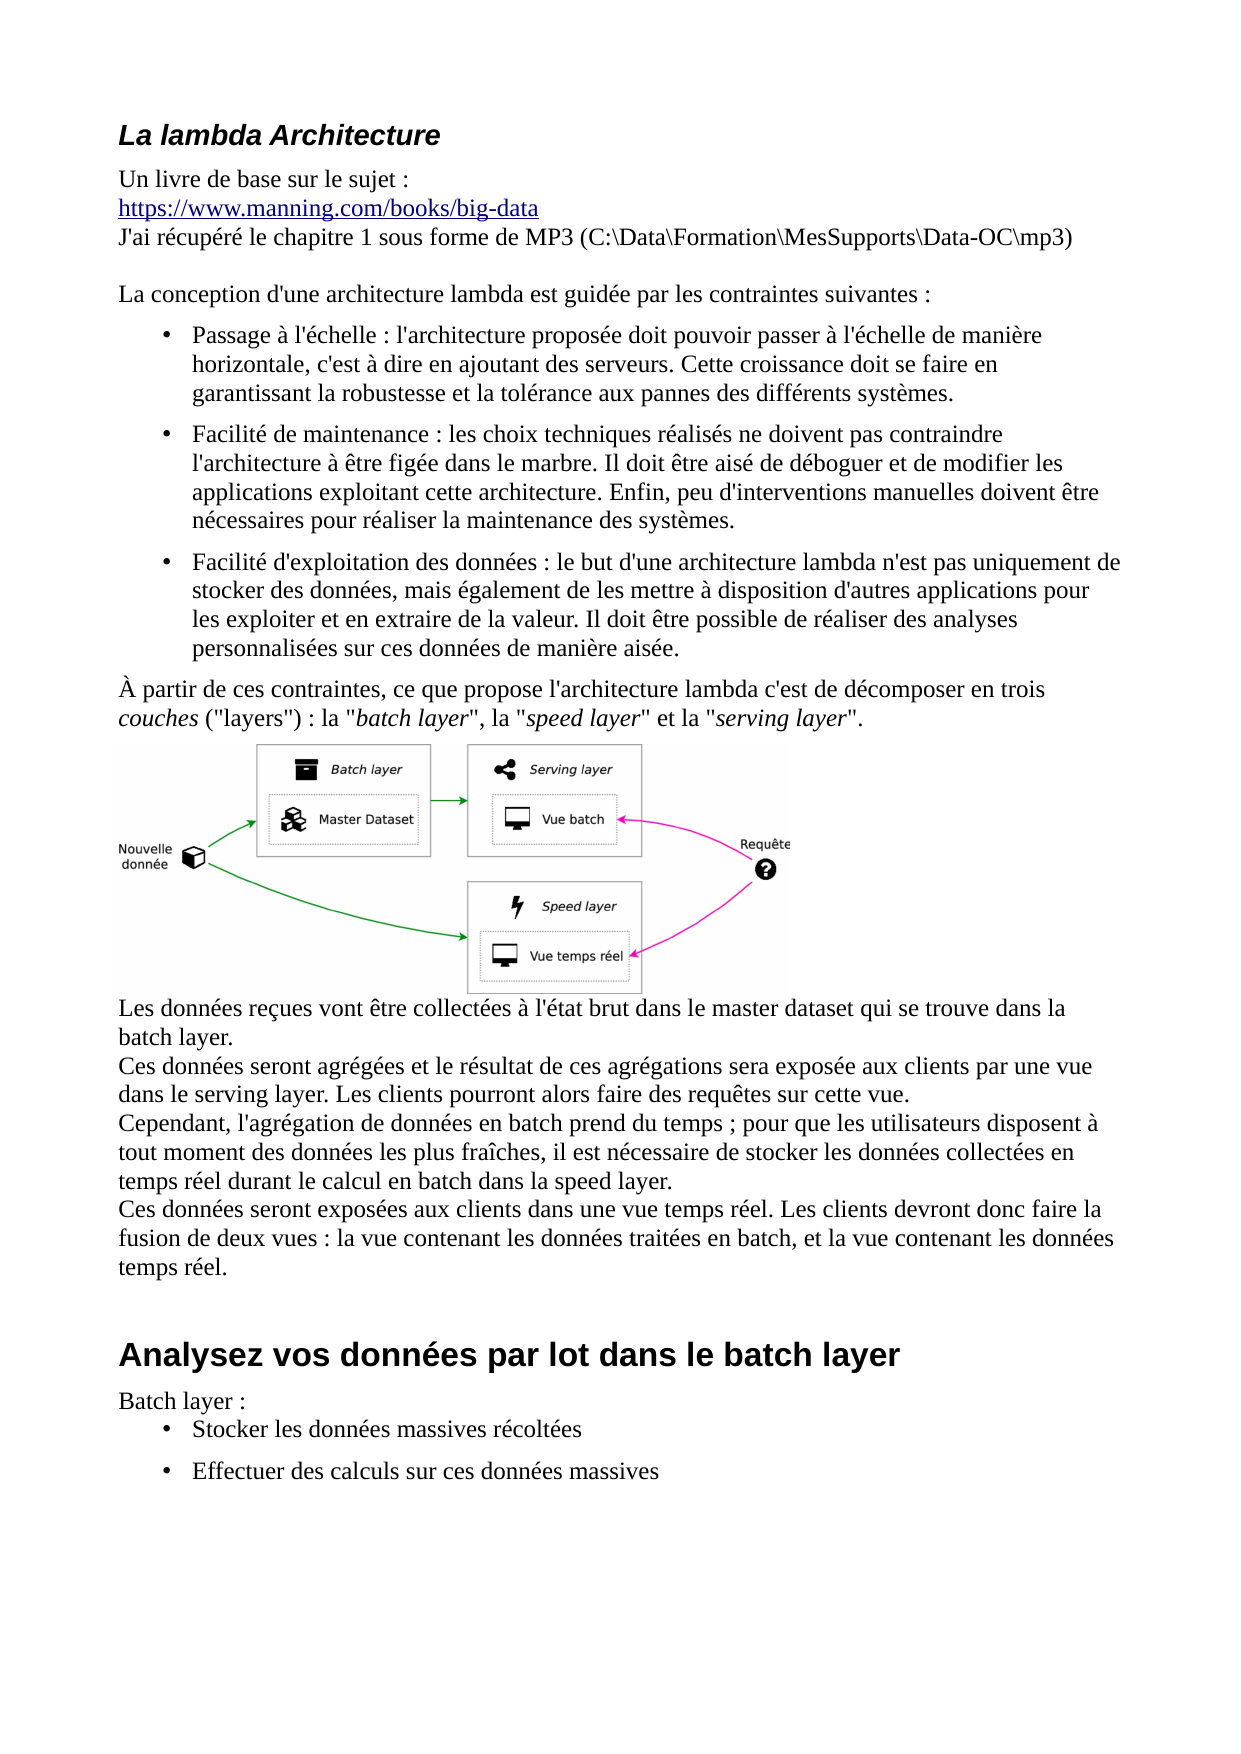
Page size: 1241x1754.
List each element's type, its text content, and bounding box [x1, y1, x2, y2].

picture [118, 744, 791, 994]
text https://www.manning.com/books/big-data [118, 193, 1122, 222]
text Ces données seront exposées aux clients dans une vue temps réel. Les clients devront donc faire la fusion de deux vues : la vue contenant les données traitées en batch, et la vue contenant les données temps réel. [118, 1194, 1122, 1281]
list Passage à l'échelle : l'architecture proposée doit pouvoir passer à l'échelle de manière horizontale, c'est à dire en ajoutant des serveurs. Cette croissance doit se faire en garantissant la robustesse et la tolérance aux pannes des différents systèmes. [162, 320, 1122, 407]
subtitle Analysez vos données par lot dans le batch layer [118, 1334, 1122, 1373]
subtitle La lambda Architecture [118, 118, 1122, 152]
text Cependant, l'agrégation de données en batch prend du temps ; pour que les utilisateurs disposent à tout moment des données les plus fraîches, il est nécessaire de stocker les données collectées en temps réel durant le calcul en batch dans la speed layer. [118, 1108, 1122, 1194]
text Les données reçues vont être collectées à l'état brut dans le master dataset qui se trouve dans la batch layer. [118, 993, 1122, 1051]
text J'ai récupéré le chapitre 1 sous forme de MP3 (C:\Data\Formation\MesSupports\Data-OC\mp3) [118, 222, 1122, 250]
text Batch layer : [118, 1386, 1122, 1414]
text La conception d'une architecture lambda est guidée par les contraintes suivantes : [118, 279, 1122, 308]
list Facilité de maintenance : les choix techniques réalisés ne doivent pas contraindre l'architecture à être figée dans le marbre. Il doit être aisé de déboguer et de modifier les applications exploitant cette architecture. Enfin, peu d'interventions manuelles doivent être nécessaires pour réaliser la maintenance des systèmes. [162, 419, 1122, 534]
list Stocker les données massives récoltées [162, 1414, 1122, 1443]
list Facilité d'exploitation des données : le but d'une architecture lambda n'est pas uniquement de stocker des données, mais également de les mettre à disposition d'autres applications pour les exploiter et en extraire de la valeur. Il doit être possible de réaliser des analyses personnalisées sur ces données de manière aisée. [162, 547, 1122, 662]
text Ces données seront agrégées et le résultat de ces agrégations sera exposée aux clients par une vue dans le serving layer. Les clients pourront alors faire des requêtes sur cette vue. [118, 1051, 1122, 1108]
text À partir de ces contraintes, ce que propose l'architecture lambda c'est de décomposer en trois couches ("layers") : la "batch layer", la "speed layer" et la "serving layer". [118, 674, 1122, 732]
list Effectuer des calculs sur ces données massives [162, 1456, 1122, 1484]
text Un livre de base sur le sujet : [118, 164, 1122, 193]
